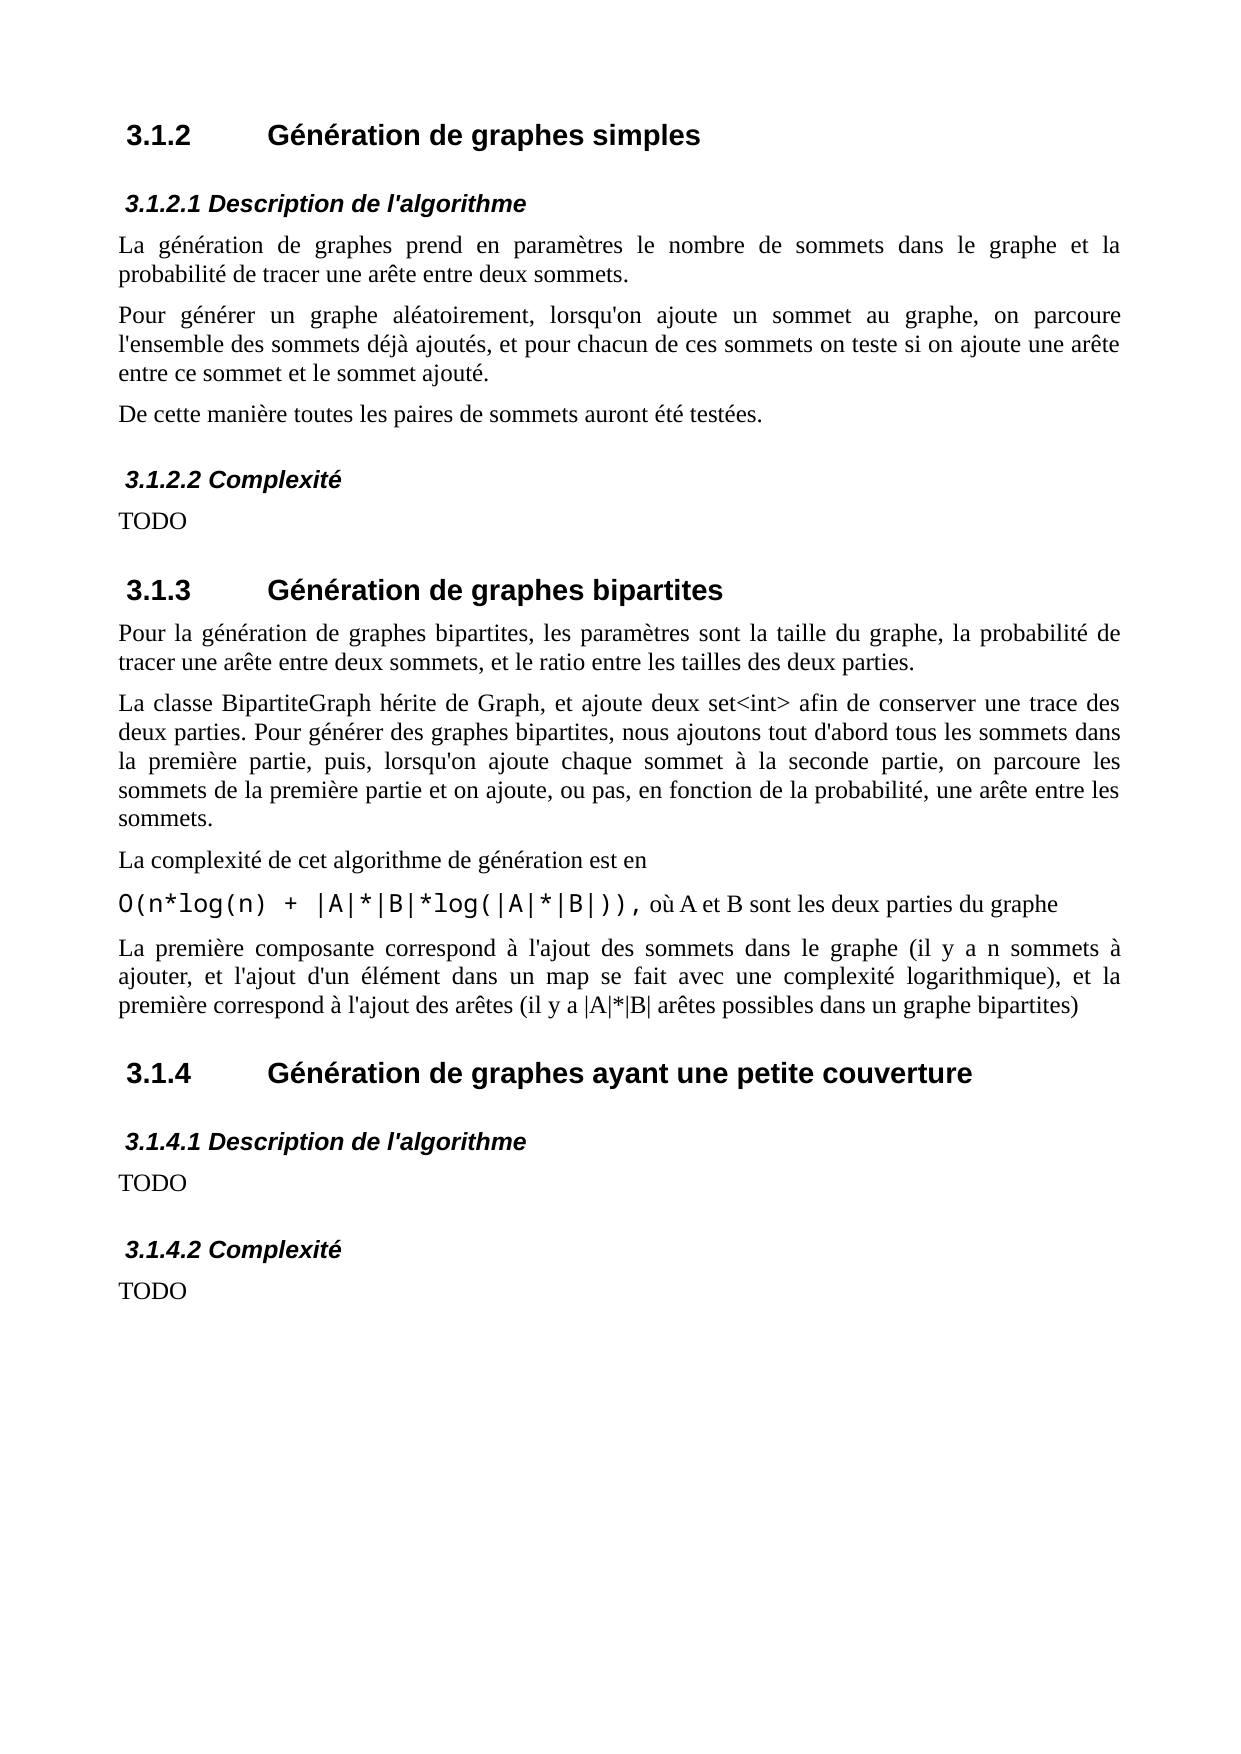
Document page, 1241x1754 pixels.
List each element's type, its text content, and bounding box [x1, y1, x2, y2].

text La classe BipartiteGraph hérite de Graph, et ajoute deux set<int> afin de conserver une trace des deux parties. Pour générer des graphes bipartites, nous ajoutons tout d'abord tous les sommets dans la première partie, puis, lorsqu'on ajoute chaque sommet à la seconde partie, on parcoure les sommets de la première partie et on ajoute, ou pas, en fonction de la probabilité, une arête entre les sommets. [118, 688, 1122, 832]
text De cette manière toutes les paires de sommets auront été testées. [118, 399, 1122, 428]
text La complexité de cet algorithme de génération est en [118, 845, 1122, 873]
text La génération de graphes prend en paramètres le nombre de sommets dans le graphe et la probabilité de tracer une arête entre deux sommets. [118, 230, 1122, 288]
text Pour générer un graphe aléatoirement, lorsqu'on ajoute un sommet au graphe, on parcoure l'ensemble des sommets déjà ajoutés, et pour chacun de ces sommets on teste si on ajoute une arête entre ce sommet et le sommet ajouté. [118, 300, 1122, 386]
text TODO [118, 506, 1122, 535]
text O(n*log(n) + |A|*|B|*log(|A|*|B|)), où A et B sont les deux parties du graphe [118, 886, 1122, 920]
subtitle Génération de graphes ayant une petite couverture [118, 1056, 1122, 1090]
subtitle Génération de graphes simples [118, 118, 1122, 152]
text TODO [118, 1276, 1122, 1304]
subtitle Description de l'algorithme [118, 189, 1122, 218]
subtitle Complexité [118, 465, 1122, 494]
subtitle Complexité [118, 1235, 1122, 1263]
text Pour la génération de graphes bipartites, les paramètres sont la taille du graphe, la probabilité de tracer une arête entre deux sommets, et le ratio entre les tailles des deux parties. [118, 618, 1122, 676]
text La première composante correspond à l'ajout des sommets dans le graphe (il y a n sommets à ajouter, et l'ajout d'un élément dans un map se fait avec une complexité logarithmique), et la première correspond à l'ajout des arêtes (il y a |A|*|B| arêtes possibles dans un graphe bipartites) [118, 933, 1122, 1019]
subtitle Génération de graphes bipartites [118, 572, 1122, 606]
text TODO [118, 1168, 1122, 1197]
subtitle Description de l'algorithme [118, 1127, 1122, 1156]
